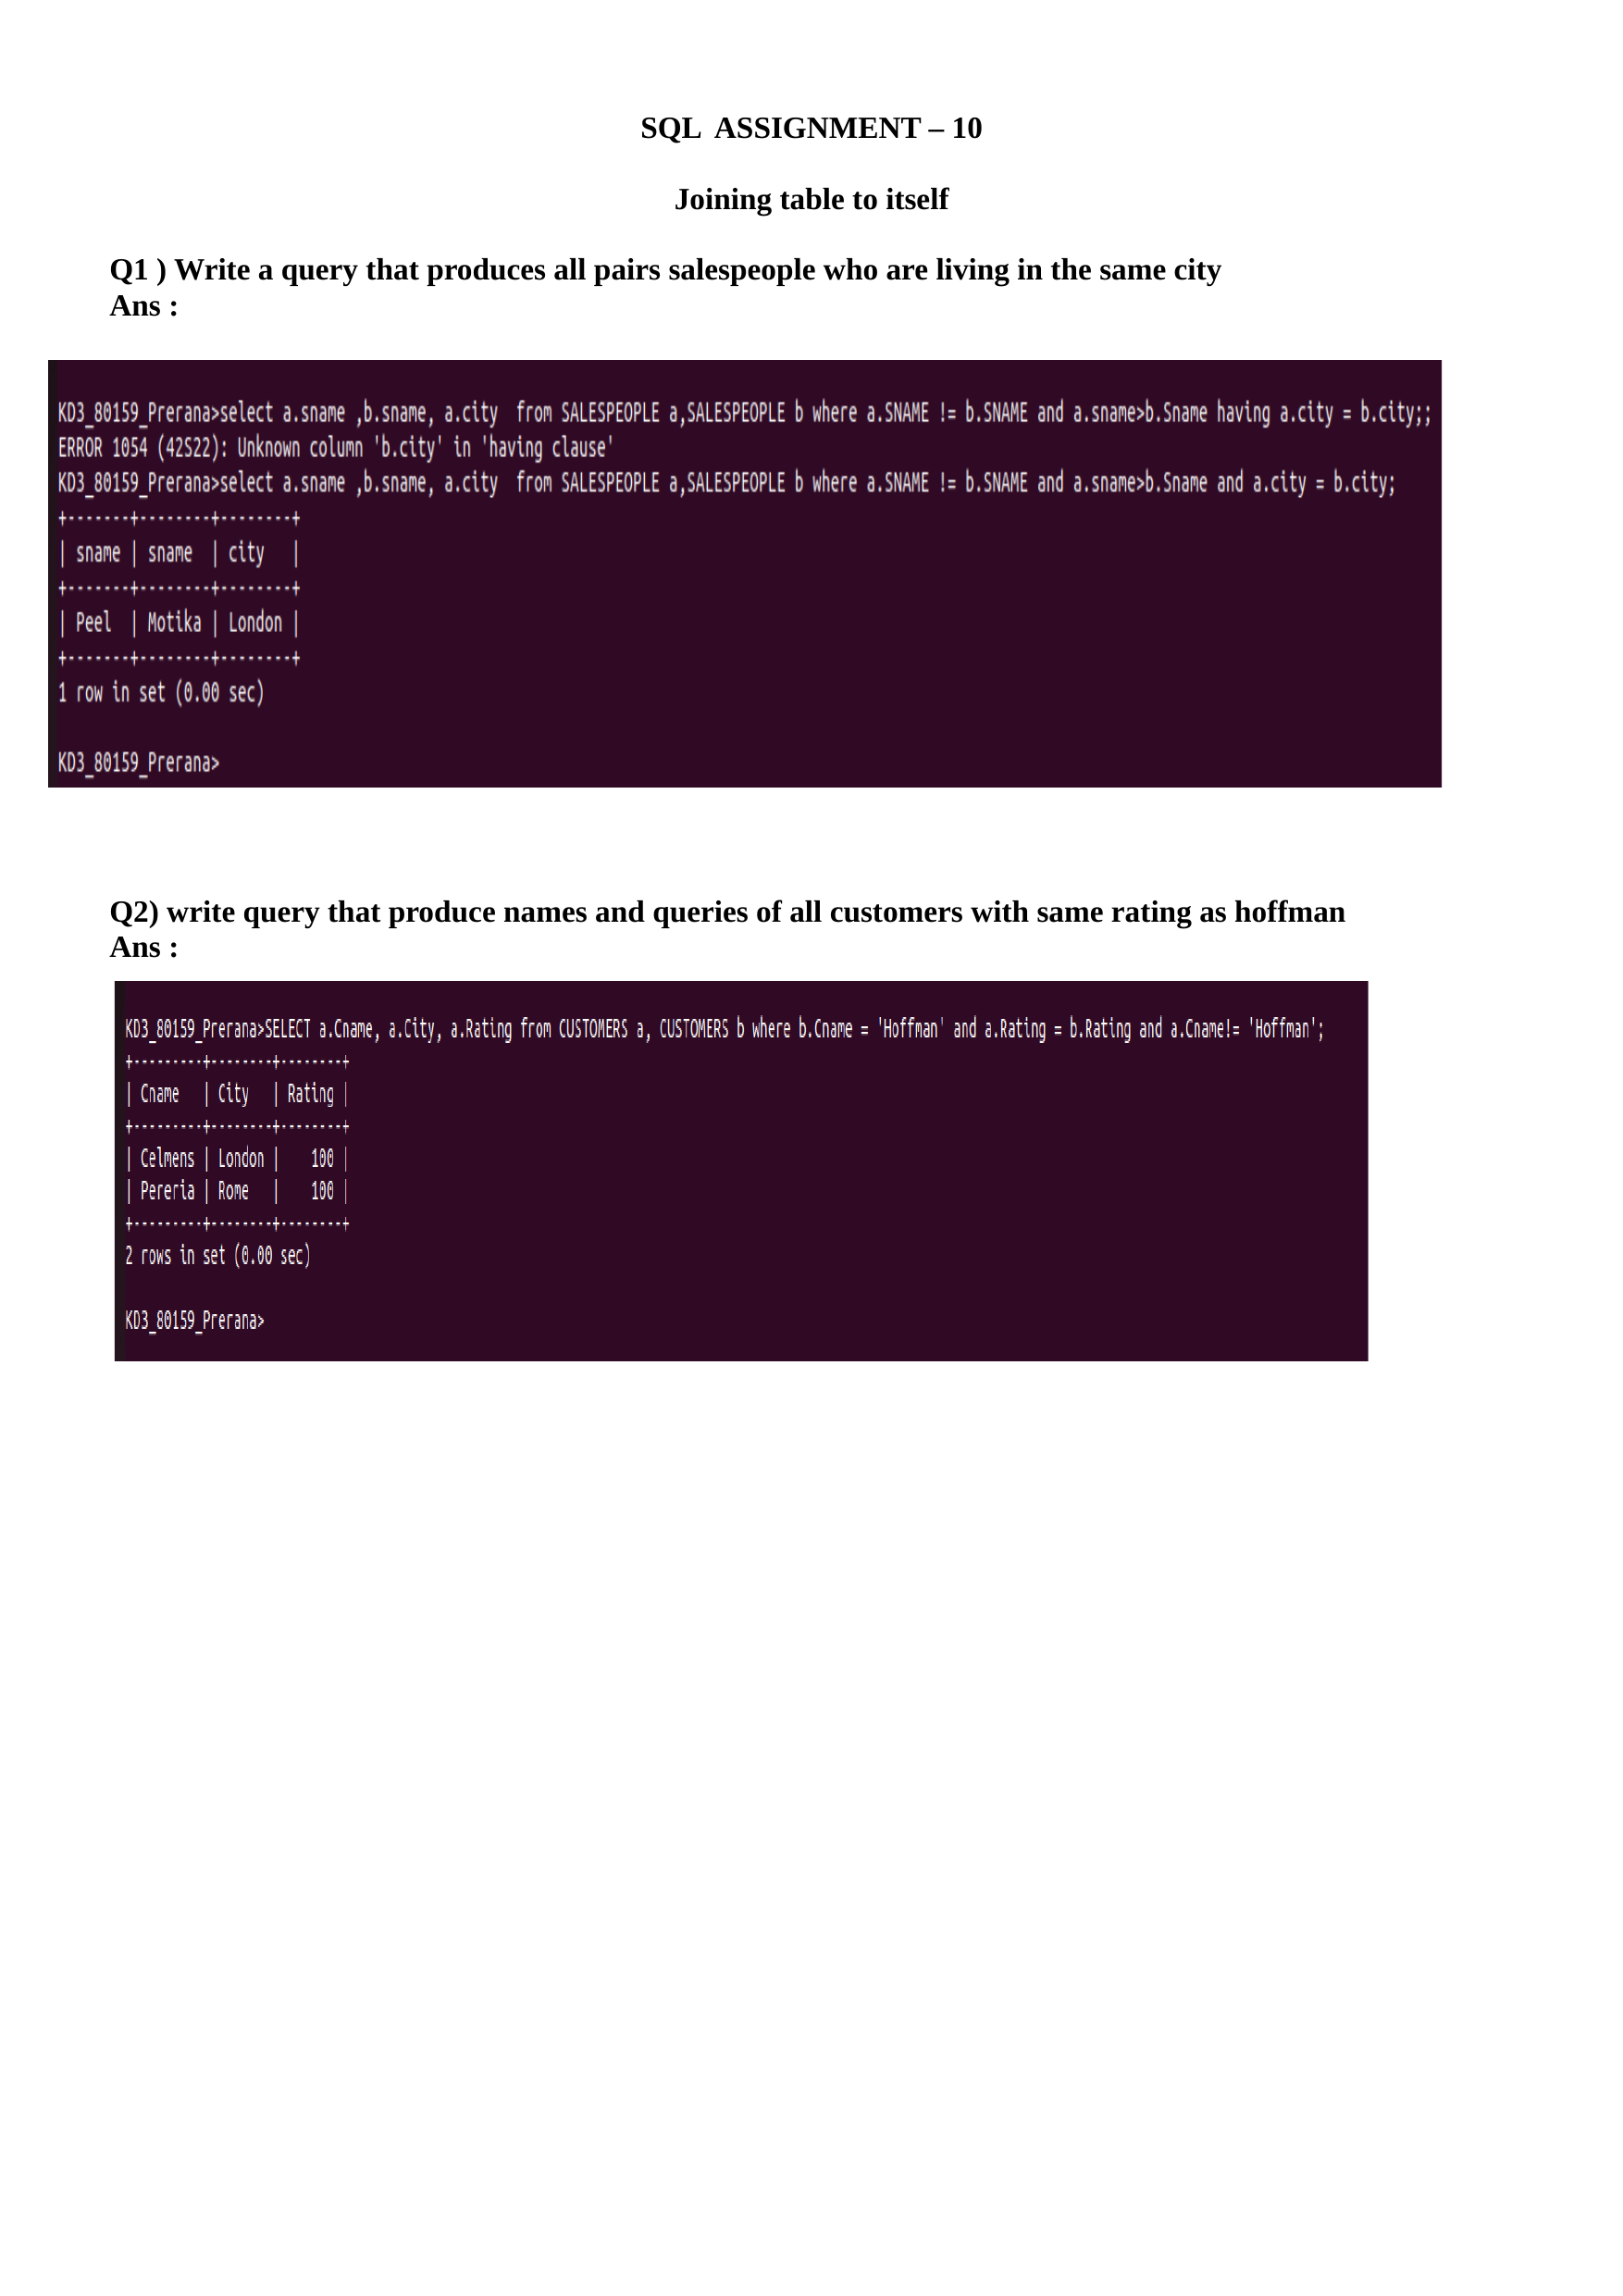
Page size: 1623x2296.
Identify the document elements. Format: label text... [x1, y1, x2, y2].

text Ans : [109, 928, 1514, 964]
text Joining table to itself [109, 180, 1514, 216]
text SQL ASSIGNMENT – 10 [109, 109, 1514, 144]
text Ans : [109, 287, 1514, 322]
text Q2) write query that produce names and queries of all customers with same rating as hoffman [109, 893, 1514, 928]
text Q1 ) Write a query that produces all pairs salespeople who are living in the same city [109, 251, 1514, 287]
picture [114, 981, 1369, 1361]
picture [48, 360, 1443, 788]
